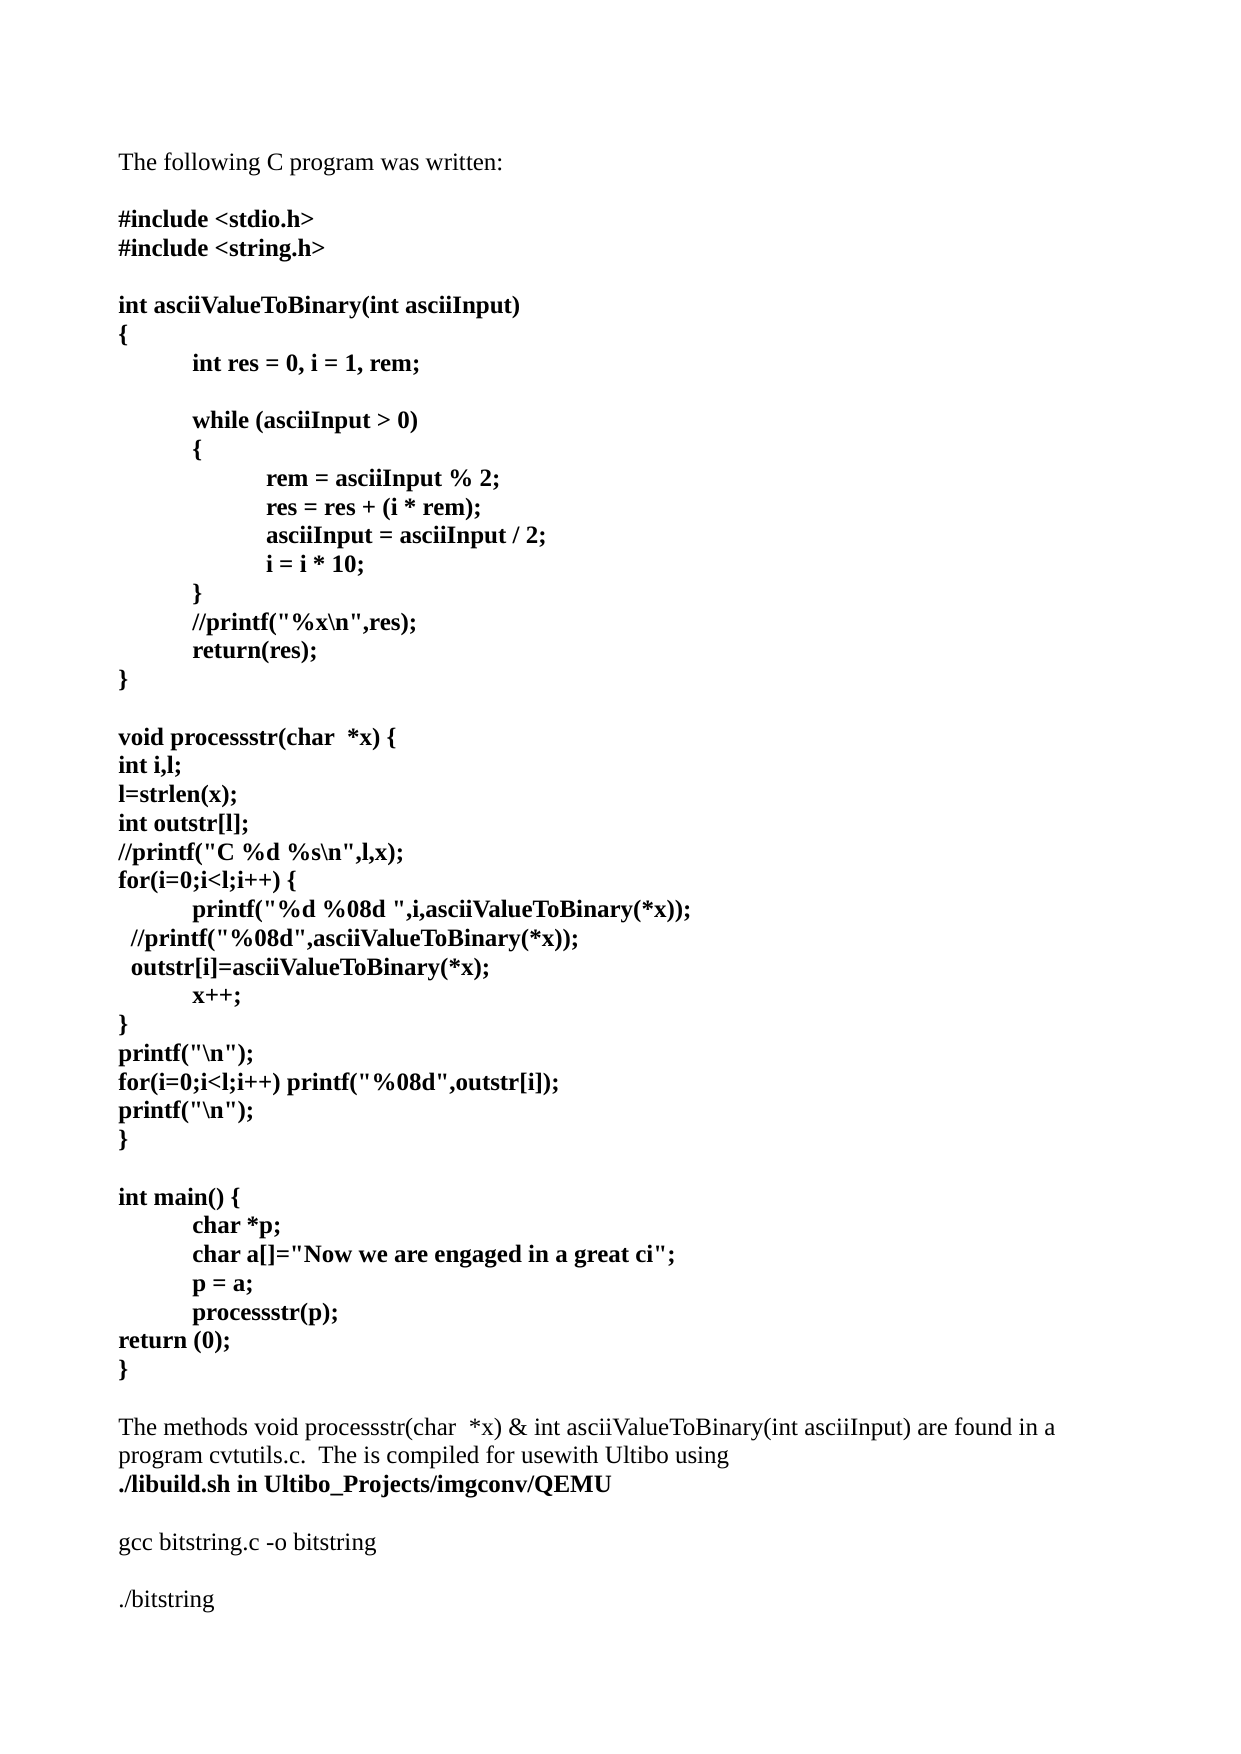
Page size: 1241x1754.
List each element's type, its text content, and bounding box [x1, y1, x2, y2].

text { [118, 319, 1122, 348]
text for(i=0;i<l;i++) { [118, 866, 1122, 894]
text printf("%d %08d ",i,asciiValueToBinary(*x)); [118, 894, 1122, 923]
text { [118, 434, 1122, 463]
text The following C program was written: [118, 147, 1122, 176]
text asciiInput = asciiInput / 2; [118, 521, 1122, 549]
text res = res + (i * rem); [118, 492, 1122, 521]
text for(i=0;i<l;i++) printf("%08d",outstr[i]); [118, 1067, 1122, 1096]
text char *p; [118, 1211, 1122, 1239]
text int i,l; [118, 751, 1122, 779]
text #include <string.h> [118, 233, 1122, 262]
text } [118, 664, 1122, 693]
text } [118, 1354, 1122, 1383]
text ./bitstring [118, 1584, 1122, 1613]
text } [118, 1009, 1122, 1038]
text } [118, 578, 1122, 607]
text int outstr[l]; [118, 808, 1122, 837]
text #include <stdio.h> [118, 204, 1122, 233]
text while (asciiInput > 0) [118, 406, 1122, 434]
text printf("\n"); [118, 1038, 1122, 1067]
text rem = asciiInput % 2; [118, 463, 1122, 492]
text gcc bitstring.c -o bitstring [118, 1527, 1122, 1556]
text int asciiValueToBinary(int asciiInput) [118, 291, 1122, 319]
text ./libuild.sh in Ultibo_Projects/imgconv/QEMU [118, 1469, 1122, 1498]
text //printf("%08d",asciiValueToBinary(*x)); [118, 923, 1122, 952]
text return(res); [118, 636, 1122, 664]
text int main() { [118, 1182, 1122, 1211]
text //printf("C %d %s\n",l,x); [118, 837, 1122, 866]
text x++; [118, 981, 1122, 1009]
text i = i * 10; [118, 549, 1122, 578]
text printf("\n"); [118, 1096, 1122, 1124]
text return (0); [118, 1326, 1122, 1354]
text char a[]="Now we are engaged in a great ci"; [118, 1239, 1122, 1268]
text void processstr(char *x) { [118, 722, 1122, 751]
text The methods void processstr(char *x) & int asciiValueToBinary(int asciiInput) are found in a program cvtutils.c. The is compiled for usewith Ultibo using [118, 1412, 1122, 1469]
text int res = 0, i = 1, rem; [118, 348, 1122, 377]
text //printf("%x\n",res); [118, 607, 1122, 636]
text p = a; [118, 1268, 1122, 1297]
text outstr[i]=asciiValueToBinary(*x); [118, 952, 1122, 981]
text } [118, 1124, 1122, 1153]
text processstr(p); [118, 1297, 1122, 1326]
text l=strlen(x); [118, 779, 1122, 808]
